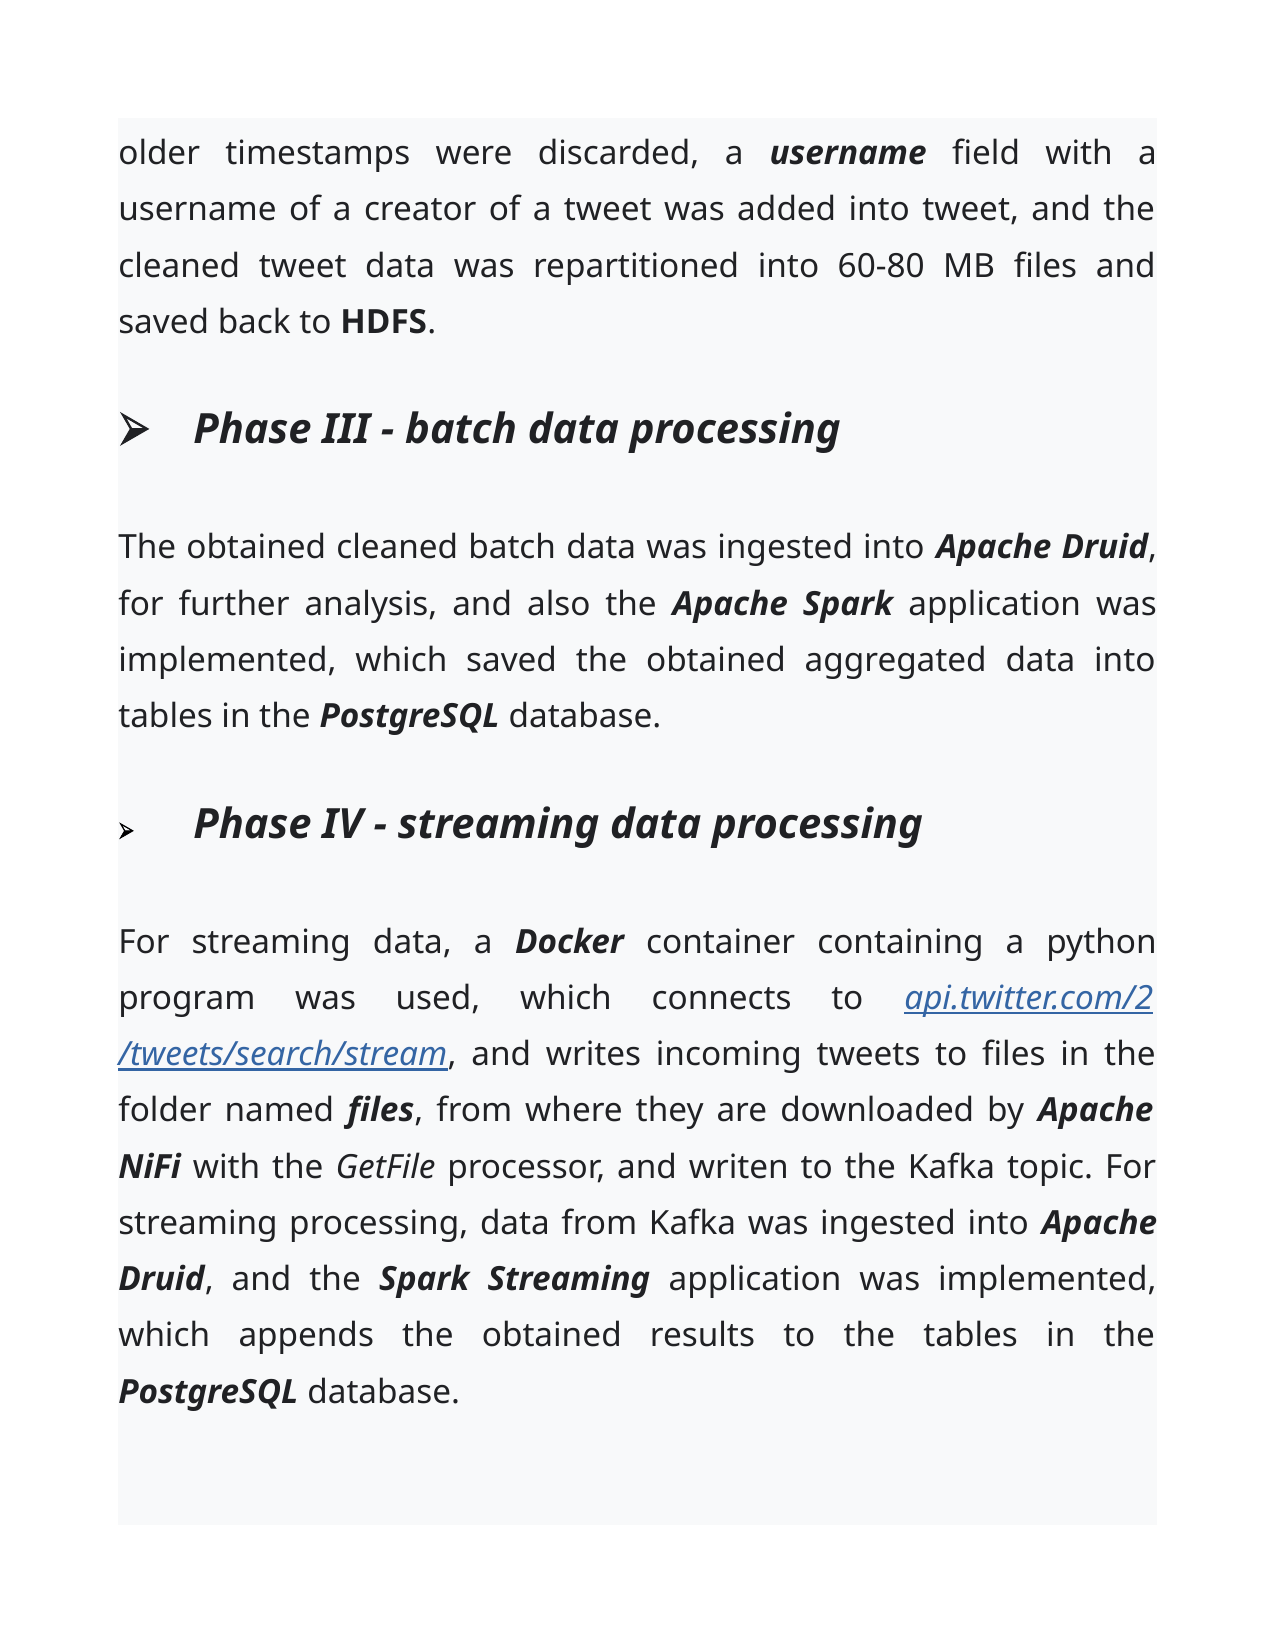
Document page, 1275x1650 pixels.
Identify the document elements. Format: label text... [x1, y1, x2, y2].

list Phase III - batch data processing [118, 399, 1157, 456]
list For streaming data, a Docker container containing a python program was used, which connects to api.twitter.com/2 /tweets/search/stream, and writes incoming tweets to files in the folder named files, from where they are downloaded by Apache NiFi with the GetFile processor, and writen to the Kafka topic. For streaming processing, data from Kafka was ingested into Apache Druid, and the Spark Streaming application was implemented, which appends the obtained results to the tables in the PostgreSQL database. [118, 907, 1157, 1413]
list The obtained cleaned batch data was ingested into Apache Druid, for further analysis, and also the Apache Spark application was implemented, which saved the obtained aggregated data into tables in the PostgreSQL database. [118, 512, 1157, 737]
list Phase IV - streaming data processing [118, 794, 1157, 850]
text older timestamps were discarded, a username field with a username of a creator of a tweet was added into tweet, and the cleaned tweet data was repartitioned into 60-80 MB files and saved back to HDFS. [118, 118, 1157, 343]
